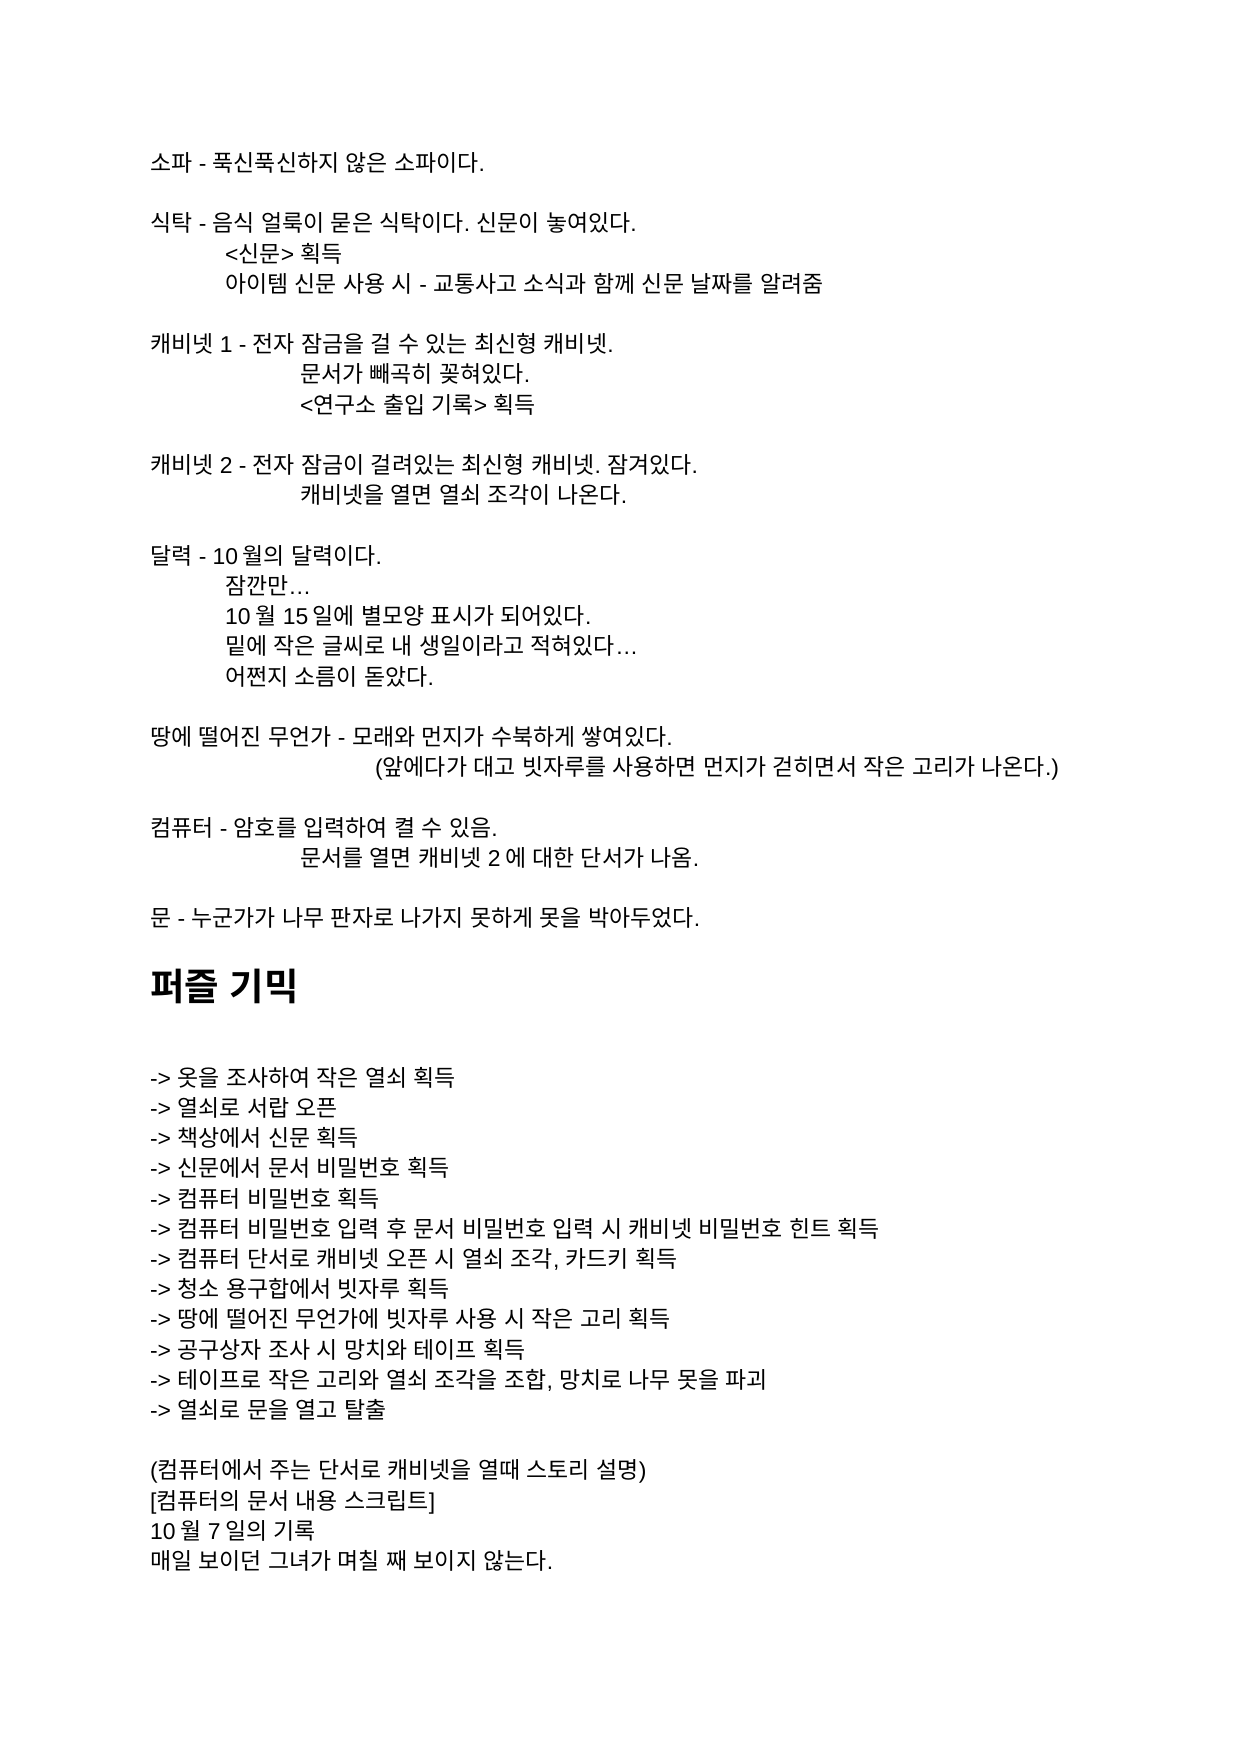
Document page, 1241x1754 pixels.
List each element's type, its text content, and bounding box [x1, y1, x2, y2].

text 10월 7일의 기록 [150, 1518, 1090, 1544]
text 땅에 떨어진 무언가 - 모래와 먼지가 수북하게 쌓여있다. [150, 724, 1090, 750]
text (앞에다가 대고 빗자루를 사용하면 먼지가 걷히면서 작은 고리가 나온다.) [150, 754, 1090, 781]
text [컴퓨터의 문서 내용 스크립트] [150, 1488, 1090, 1514]
text <연구소 출입 기록> 획득 [150, 392, 1090, 418]
text 어쩐지 소름이 돋았다. [150, 663, 1090, 690]
text 소파 - 푹신푹신하지 않은 소파이다. [150, 150, 1090, 176]
text 퍼즐 기믹 [150, 966, 1090, 1009]
text 캐비넷 2 - 전자 잠금이 걸려있는 최신형 캐비넷. 잠겨있다. [150, 452, 1090, 478]
text -> 공구상자 조사 시 망치와 테이프 획득 [150, 1337, 1090, 1363]
text (컴퓨터에서 주는 단서로 캐비넷을 열때 스토리 설명) [150, 1457, 1090, 1484]
text 아이템 신문 사용 시 - 교통사고 소식과 함께 신문 날짜를 알려줌 [150, 271, 1090, 297]
text 문 - 누군가가 나무 판자로 나가지 못하게 못을 박아두었다. [150, 905, 1090, 932]
text -> 옷을 조사하여 작은 열쇠 획득 [150, 1065, 1090, 1091]
text -> 컴퓨터 비밀번호 획득 [150, 1186, 1090, 1212]
text 밑에 작은 글씨로 내 생일이라고 적혀있다… [150, 633, 1090, 660]
text 문서가 빼곡히 꽂혀있다. [150, 361, 1090, 388]
text 문서를 열면 캐비넷 2에 대한 단서가 나옴. [150, 845, 1090, 871]
text 10월 15일에 별모양 표시가 되어있다. [150, 603, 1090, 629]
text 잠깐만… [150, 573, 1090, 599]
text -> 신문에서 문서 비밀번호 획득 [150, 1155, 1090, 1182]
text 식탁 - 음식 얼룩이 묻은 식탁이다. 신문이 놓여있다. [150, 210, 1090, 237]
text 캐비넷을 열면 열쇠 조각이 나온다. [150, 482, 1090, 509]
text -> 테이프로 작은 고리와 열쇠 조각을 조합, 망치로 나무 못을 파괴 [150, 1367, 1090, 1393]
text -> 컴퓨터 비밀번호 입력 후 문서 비밀번호 입력 시 캐비넷 비밀번호 힌트 획득 [150, 1216, 1090, 1242]
text -> 열쇠로 서랍 오픈 [150, 1095, 1090, 1121]
text -> 열쇠로 문을 열고 탈출 [150, 1397, 1090, 1423]
text 매일 보이던 그녀가 며칠 째 보이지 않는다. [150, 1548, 1090, 1574]
text -> 청소 용구합에서 빗자루 획득 [150, 1276, 1090, 1303]
text -> 컴퓨터 단서로 캐비넷 오픈 시 열쇠 조각, 카드키 획득 [150, 1246, 1090, 1272]
text -> 책상에서 신문 획득 [150, 1125, 1090, 1152]
text <신문> 획득 [150, 241, 1090, 267]
text -> 땅에 떨어진 무언가에 빗자루 사용 시 작은 고리 획득 [150, 1306, 1090, 1333]
text 캐비넷 1 - 전자 잠금을 걸 수 있는 최신형 캐비넷. [150, 331, 1090, 358]
text 달력 - 10월의 달력이다. [150, 543, 1090, 569]
text 컴퓨터 - 암호를 입력하여 켤 수 있음. [150, 814, 1090, 841]
